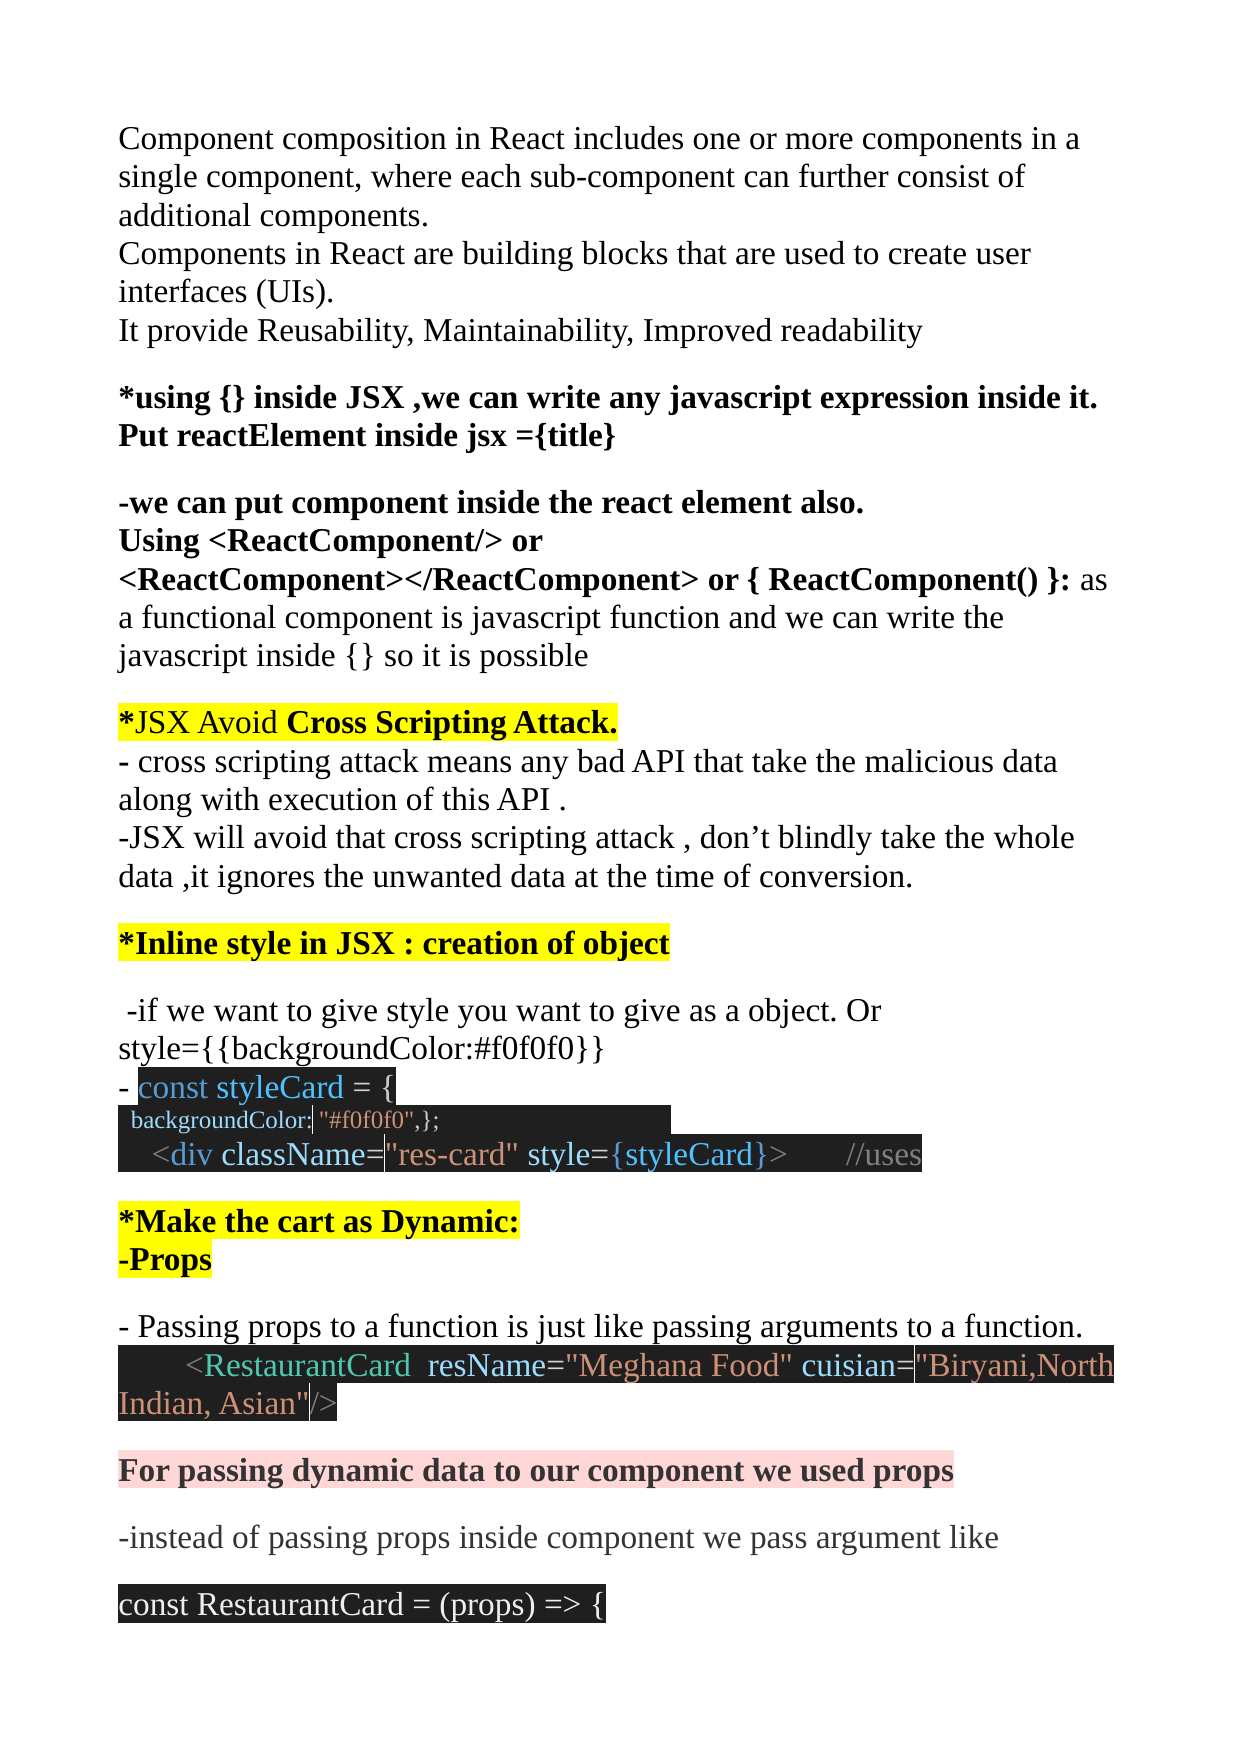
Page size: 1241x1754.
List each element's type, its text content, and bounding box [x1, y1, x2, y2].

text -we can put component inside the react element also. [118, 482, 1122, 521]
text *using {} inside JSX ,we can write any javascript expression inside it. [118, 377, 1122, 415]
text *Make the cart as Dynamic: [118, 1201, 1122, 1239]
text Components in React are building blocks that are used to create user interfaces (UIs). [118, 233, 1122, 310]
text backgroundColor: "#f0f0f0",}; [118, 1105, 1122, 1134]
text const RestaurantCard = (props) => { [118, 1584, 1122, 1623]
text For passing dynamic data to our component we used props [118, 1450, 1122, 1488]
text *Inline style in JSX : creation of object [118, 923, 1122, 961]
text -instead of passing props inside component we pass argument like [118, 1517, 1122, 1556]
text <div className="res-card" style={styleCard}> //uses [118, 1134, 1122, 1172]
text -Props [118, 1239, 1122, 1278]
text Component composition in React includes one or more components in a single component, where each sub-component can further consist of additional components. [118, 118, 1122, 233]
text Using <ReactComponent/> or <ReactComponent></ReactComponent> or { ReactComponent() }: as a functional component is javascript function and we can write the javascript inside {} so it is possible [118, 521, 1122, 674]
text -if we want to give style you want to give as a object. Or style={{backgroundColor:#f0f0f0}} [118, 990, 1122, 1067]
text <RestaurantCard resName="Meghana Food" cuisian="Biryani,North Indian, Asian"/> [118, 1345, 1122, 1421]
text - cross scripting attack means any bad API that take the malicious data along with execution of this API . [118, 741, 1122, 818]
text *JSX Avoid Cross Scripting Attack. [118, 703, 1122, 741]
text - const styleCard = { [118, 1067, 1122, 1105]
text -JSX will avoid that cross scripting attack , don’t blindly take the whole data ,it ignores the unwanted data at the time of conversion. [118, 818, 1122, 894]
text Put reactElement inside jsx ={title} [118, 415, 1122, 453]
text - Passing props to a function is just like passing arguments to a function. [118, 1306, 1122, 1345]
text It provide Reusability, Maintainability, Improved readability [118, 310, 1122, 348]
